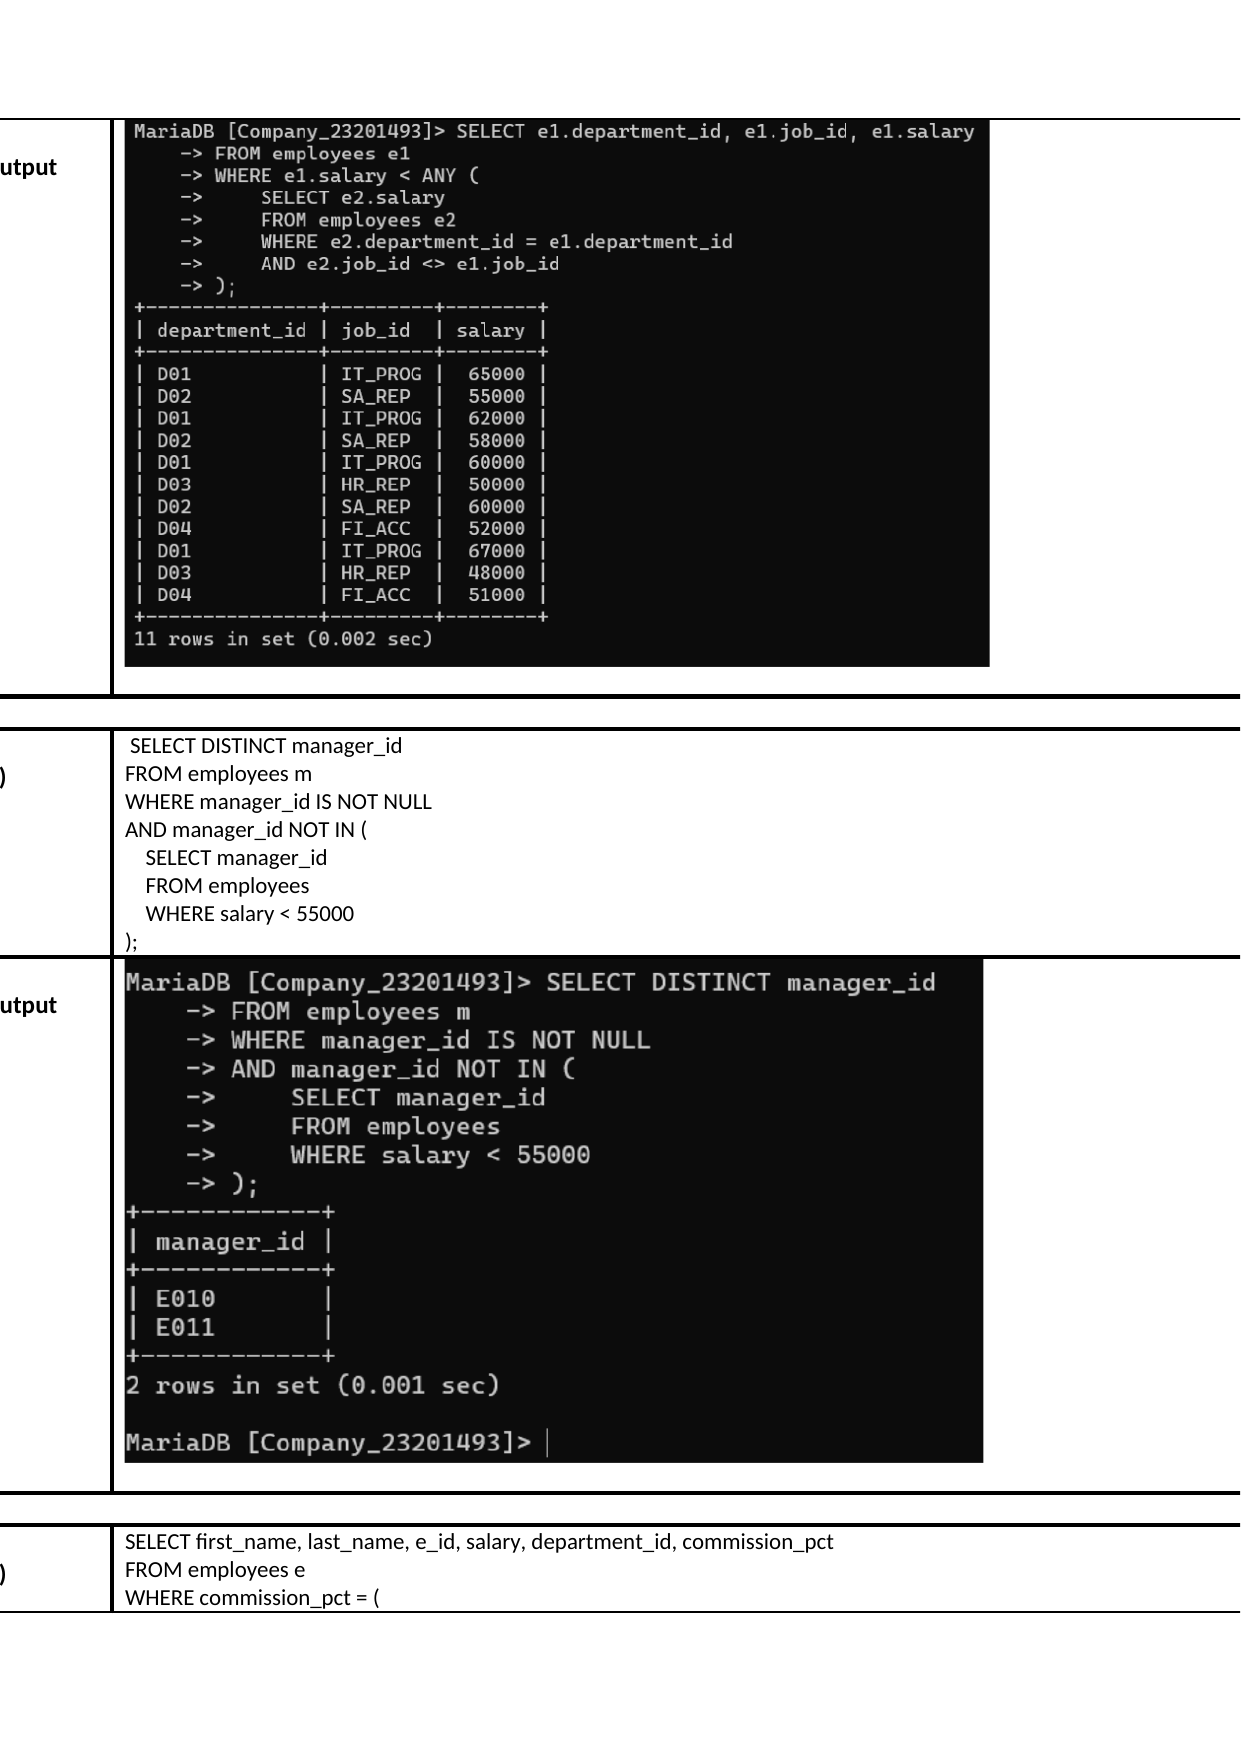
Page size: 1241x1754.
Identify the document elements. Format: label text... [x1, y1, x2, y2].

table_cell [0, 699, 1240, 727]
table_cell No 9 Query (as Plain Text) [0, 1527, 110, 1611]
table_cell [114, 959, 1240, 1491]
table_cell SELECT first_name, last_name, e_id, salary, department_id, commission_pct FROM employees e WHERE commission_pct = ( [114, 1527, 1240, 1611]
table_cell No 8 SS (of Query &Output in Shell) [0, 959, 110, 1491]
table_cell No 8 Query (as Plain Text) [0, 731, 110, 955]
table_cell [114, 120, 1240, 694]
table_cell [0, 1495, 1240, 1523]
table_cell SELECT DISTINCT manager_id FROM employees m WHERE manager_id IS NOT NULL AND manager_id NOT IN ( SELECT manager_id FROM employees WHERE salary < 55000 ); [114, 731, 1240, 955]
table_cell No 7 SS (of Query &Output in Shell) [0, 120, 110, 694]
